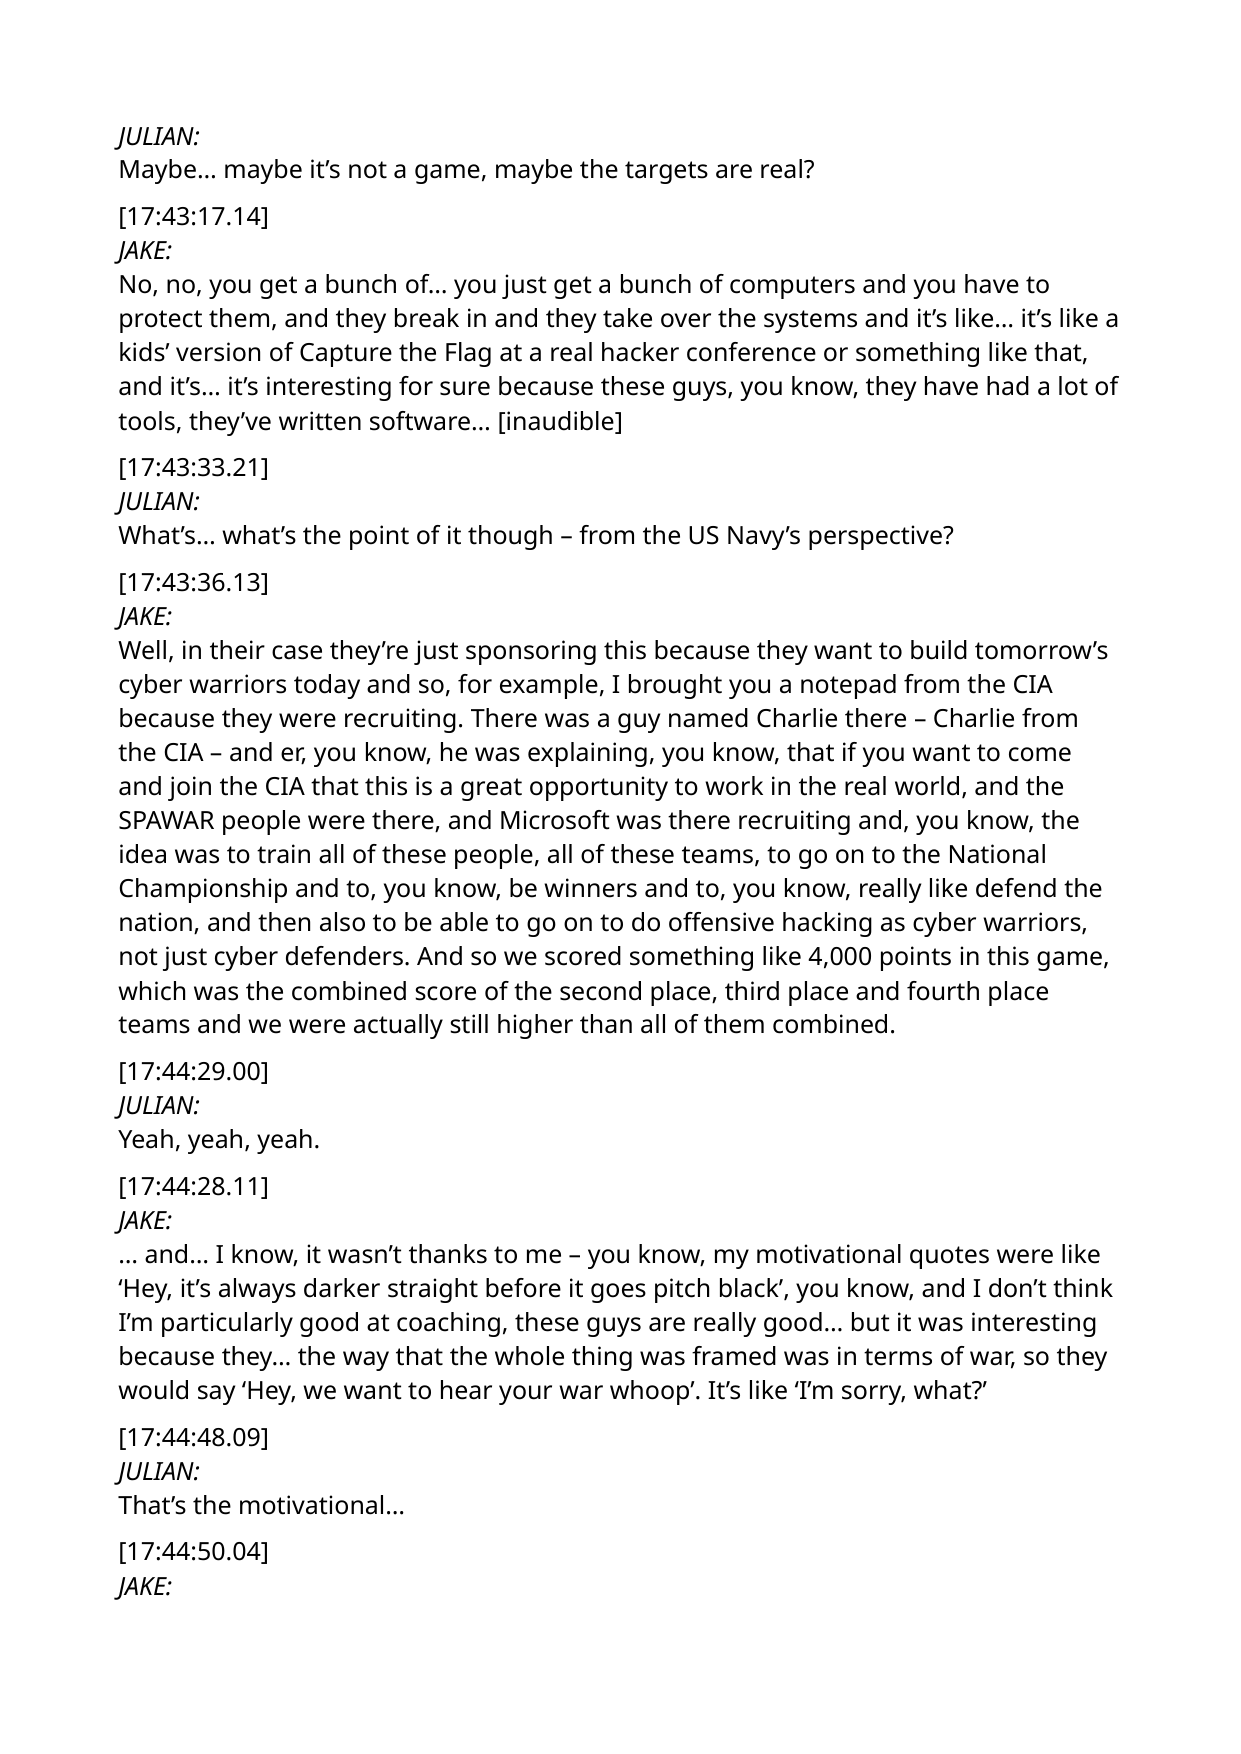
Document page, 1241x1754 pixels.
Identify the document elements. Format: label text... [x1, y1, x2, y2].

text [17:44:50.04] JAKE: [118, 1534, 1122, 1602]
text JULIAN: Maybe… maybe it’s not a game, maybe the targets are real? [118, 118, 1122, 186]
text [17:43:17.14] JAKE: No, no, you get a bunch of… you just get a bunch of computers and you have to protect them, and they break in and they take over the systems and it’s like… it’s like a kids’ version of Capture the Flag at a real hacker conference or something like that, and it’s… it’s interesting for sure because these guys, you know, they have had a lot of tools, they’ve written software… [inaudible] [118, 199, 1122, 437]
text [17:44:48.09] JULIAN: That’s the motivational… [118, 1419, 1122, 1522]
text [17:43:33.21] JULIAN: What’s… what’s the point of it though – from the US Navy’s perspective? [118, 450, 1122, 552]
text [17:44:29.00] JULIAN: Yeah, yeah, yeah. [118, 1054, 1122, 1156]
text [17:43:36.13] JAKE: Well, in their case they’re just sponsoring this because they want to build tomorrow’s cyber warriors today and so, for example, I brought you a notepad from the CIA because they were recruiting. There was a guy named Charlie there – Charlie from the CIA – and er, you know, he was explaining, you know, that if you want to come and join the CIA that this is a great opportunity to work in the real world, and the SPAWAR people were there, and Microsoft was there recruiting and, you know, the idea was to train all of these people, all of these teams, to go on to the National Championship and to, you know, be winners and to, you know, really like defend the nation, and then also to be able to go on to do offensive hacking as cyber warriors, not just cyber defenders. And so we scored something like 4,000 points in this game, which was the combined score of the second place, third place and fourth place teams and we were actually still higher than all of them combined. [118, 564, 1122, 1041]
text [17:44:28.11] JAKE: … and… I know, it wasn’t thanks to me – you know, my motivational quotes were like ‘Hey, it’s always darker straight before it goes pitch black’, you know, and I don’t think I’m particularly good at coaching, these guys are really good… but it was interesting because they… the way that the whole thing was framed was in terms of war, so they would say ‘Hey, we want to hear your war whoop’. It’s like ‘I’m sorry, what?’ [118, 1168, 1122, 1407]
